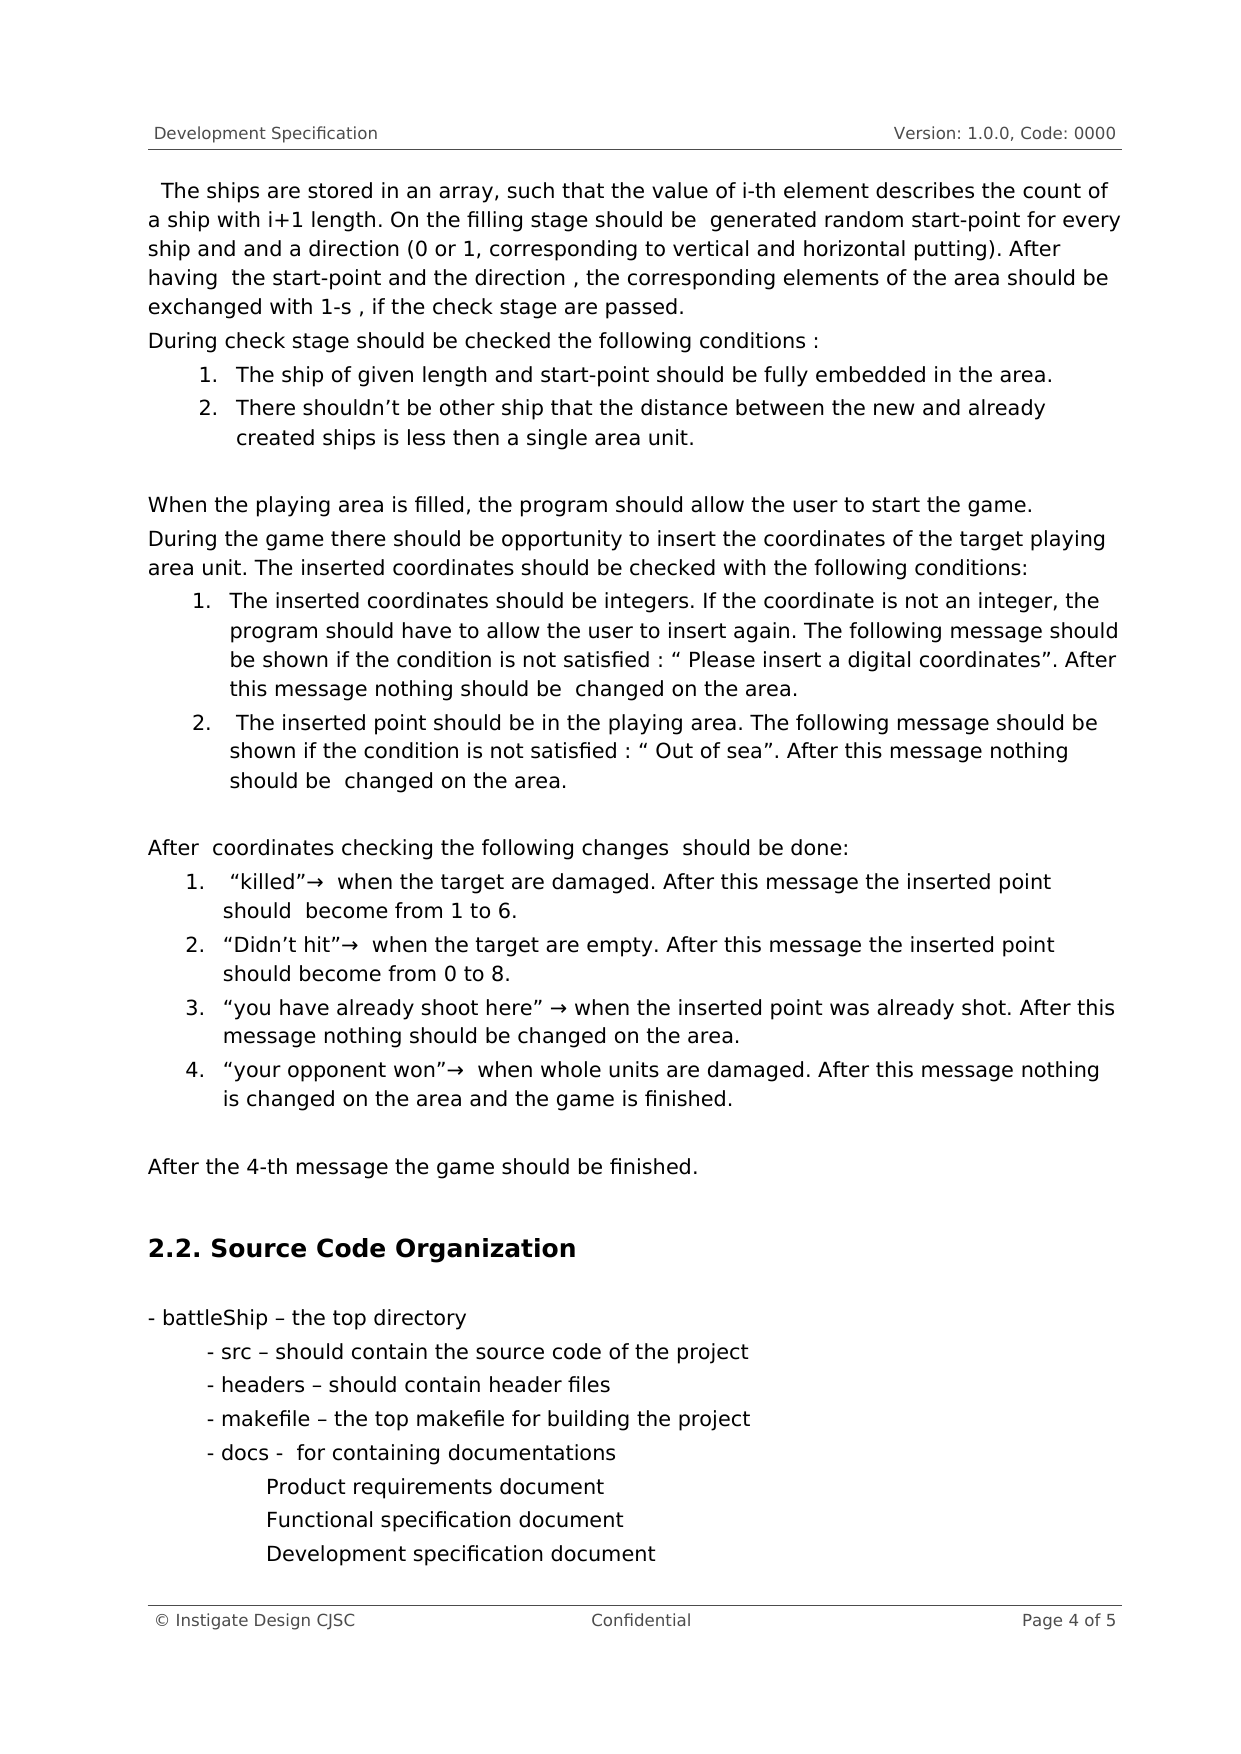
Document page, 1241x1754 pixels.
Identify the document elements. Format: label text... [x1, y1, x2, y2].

list There shouldn’t be other ship that the distance between the new and already created ships is less then a single area unit. [198, 396, 1122, 450]
text - src – should contain the source code of the project [148, 1340, 1122, 1364]
text During the game there should be opportunity to insert the coordinates of the target playing area unit. The inserted coordinates should be checked with the following conditions: [148, 527, 1122, 580]
text - makefile – the top makefile for building the project [148, 1407, 1122, 1431]
text Product requirements document [148, 1475, 1122, 1499]
list The inserted coordinates should be integers. If the coordinate is not an integer, the program should have to allow the user to insert again. The following message should be shown if the condition is not satisfied : “ Please insert a digital coordinates”. After this message nothing should be changed on the area. [192, 589, 1122, 701]
list “your opponent won”→ when whole units are damaged. After this message nothing is changed on the area and the game is finished. [185, 1058, 1122, 1112]
text - battleShip – the top directory [148, 1306, 1122, 1330]
text When the playing area is filled, the program should allow the user to start the game. [148, 493, 1122, 517]
text - docs - for containing documentations [148, 1441, 1122, 1465]
text Functional specification document [148, 1508, 1122, 1533]
text - headers – should contain header files [148, 1373, 1122, 1398]
text After the 4-th message the game should be finished. [148, 1155, 1122, 1179]
list “killed”→ when the target are damaged. After this message the inserted point should become from 1 to 6. [185, 870, 1122, 923]
text During check stage should be checked the following conditions : [148, 329, 1122, 353]
text The ships are stored in an array, such that the value of i-th element describes the count of a ship with i+1 length. On the filling stage should be generated random start-point for every ship and and a direction (0 or 1, corresponding to vertical and horizontal putting). After having the start-point and the direction , the corresponding elements of the area should be exchanged with 1-s , if the check stage are passed. [148, 179, 1122, 319]
list The inserted point should be in the playing area. The following message should be shown if the condition is not satisfied : “ Out of sea”. After this message nothing should be changed on the area. [192, 711, 1122, 793]
list “Didn’t hit”→ when the target are empty. After this message the inserted point should become from 0 to 8. [185, 933, 1122, 986]
text After coordinates checking the following changes should be done: [148, 836, 1122, 860]
list “you have already shoot here” → when the inserted point was already shot. After this message nothing should be changed on the area. [185, 996, 1122, 1049]
text Development specification document [148, 1542, 1122, 1566]
list The ship of given length and start-point should be fully embedded in the area. [198, 363, 1122, 387]
subtitle Source Code Organization [148, 1234, 1122, 1263]
